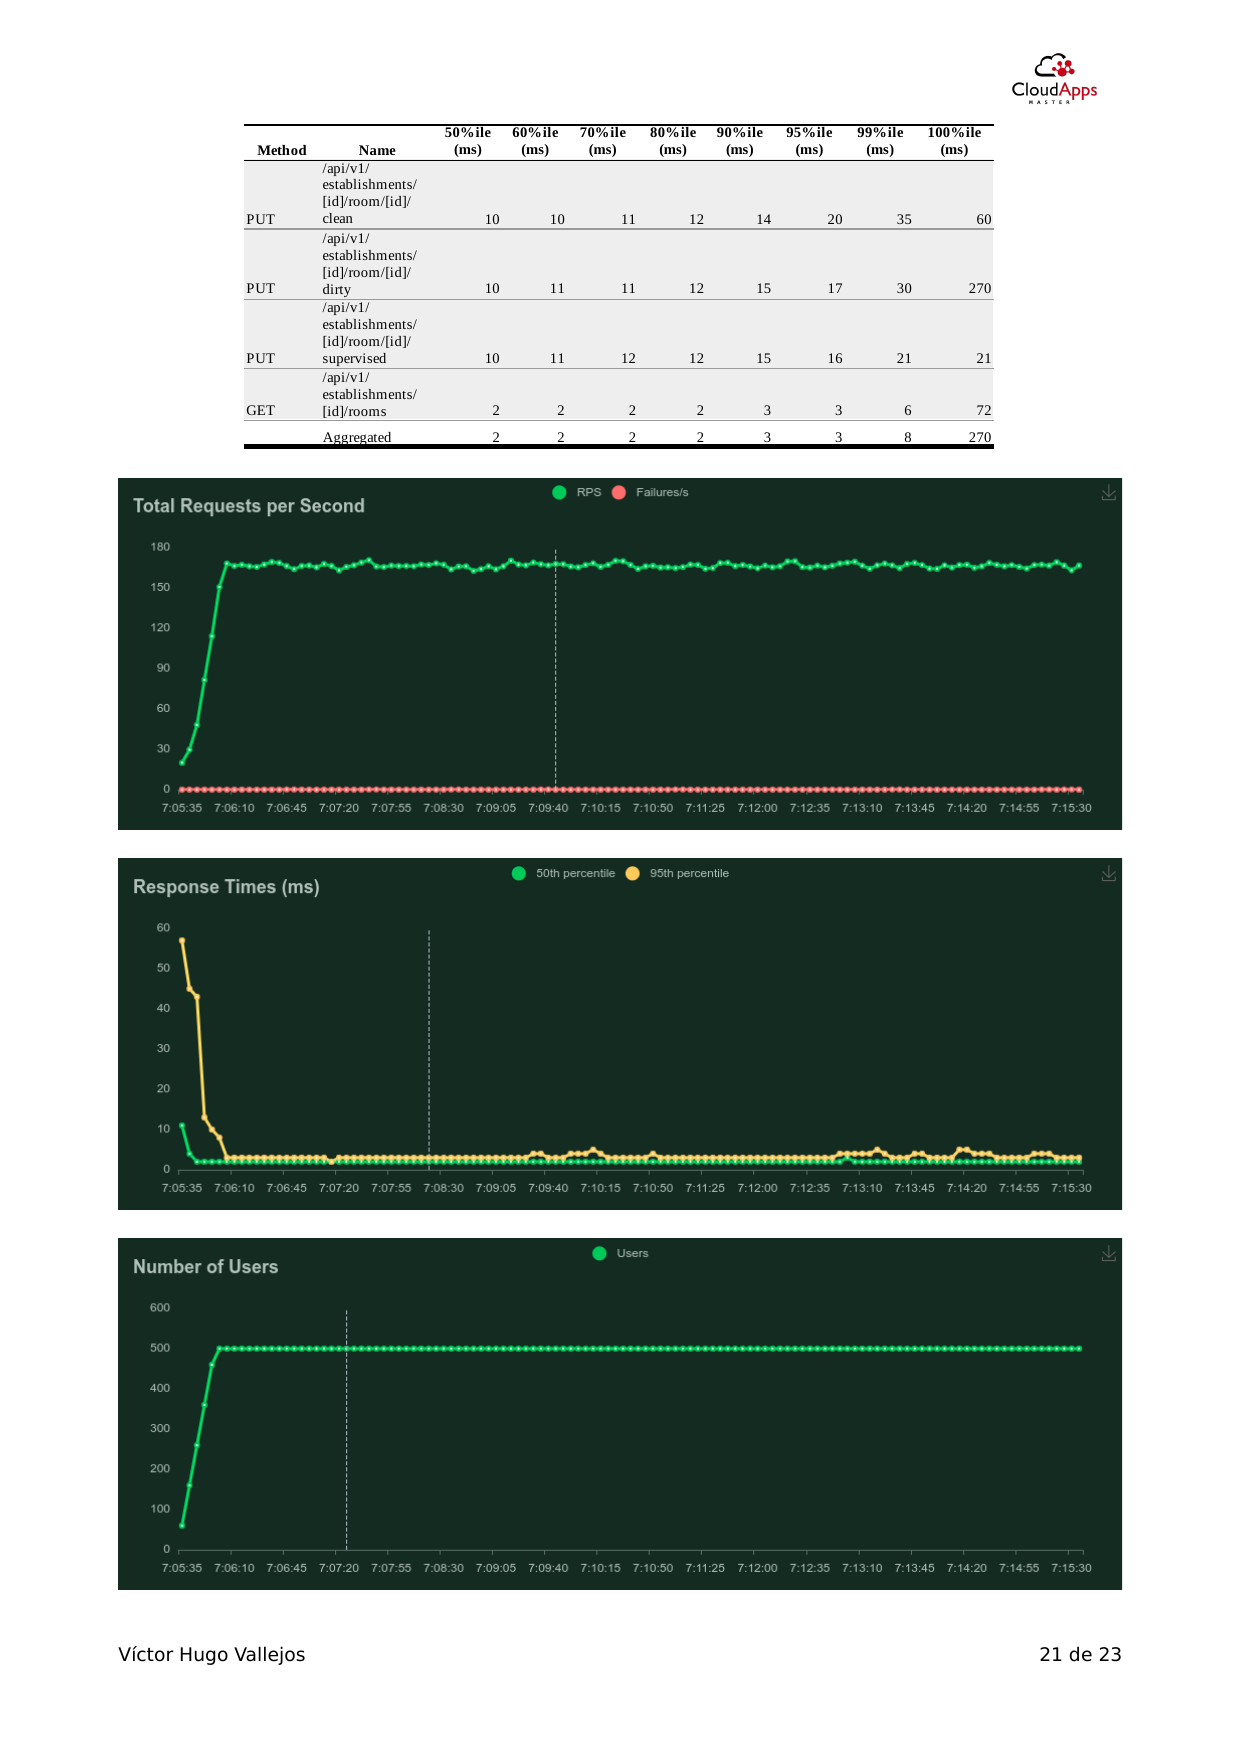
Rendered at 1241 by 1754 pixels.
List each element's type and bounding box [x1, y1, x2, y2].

picture [118, 1238, 1123, 1590]
picture [118, 478, 1123, 830]
picture [118, 858, 1123, 1210]
picture [992, 49, 1117, 107]
